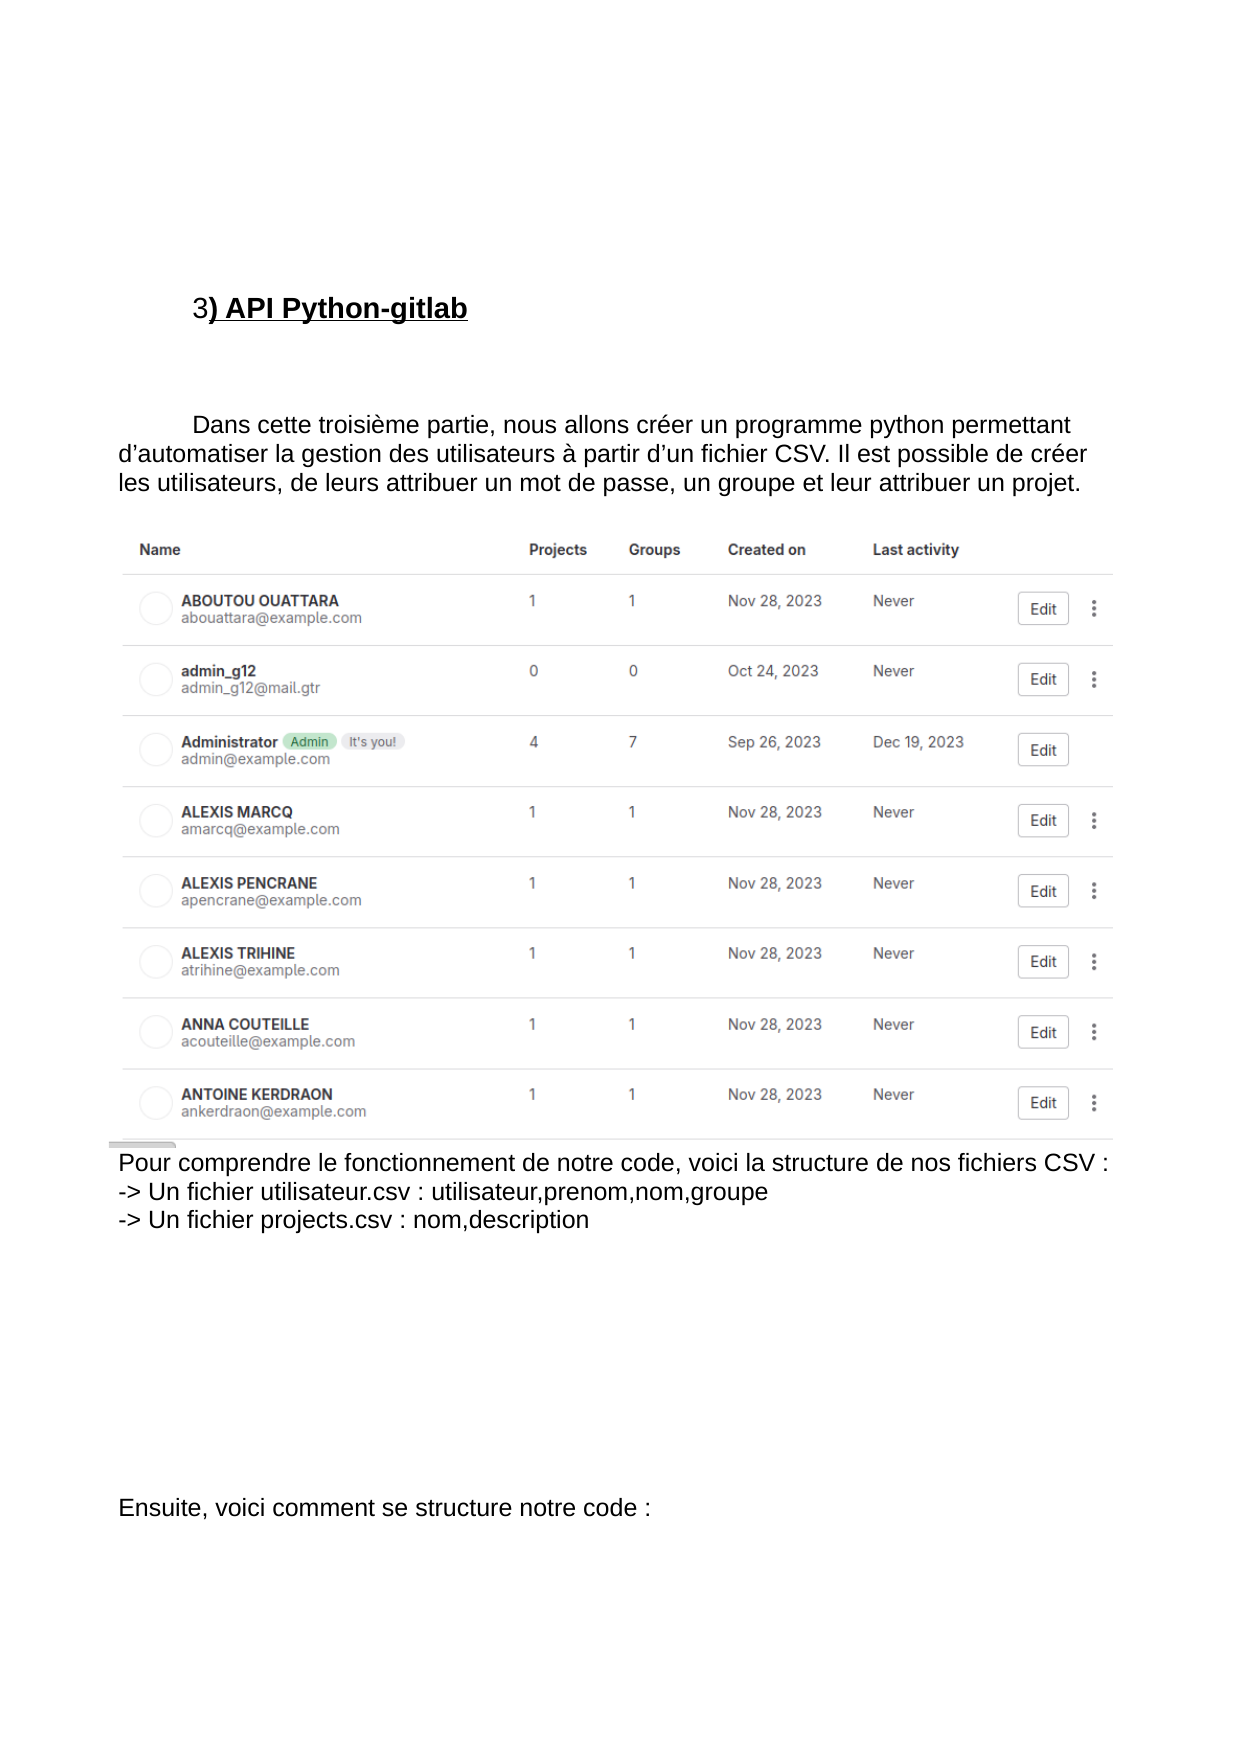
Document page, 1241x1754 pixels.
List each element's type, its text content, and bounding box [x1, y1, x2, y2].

text 3) API Python-gitlab [118, 291, 1122, 324]
text -> Un fichier utilisateur.csv : utilisateur,prenom,nom,groupe [118, 1177, 1122, 1205]
picture [108, 531, 1113, 1148]
text Ensuite, voici comment se structure notre code : [118, 1493, 1122, 1522]
text Dans cette troisième partie, nous allons créer un programme python permettant d’automatiser la gestion des utilisateurs à partir d’un fichier CSV. Il est possible de créer les utilisateurs, de leurs attribuer un mot de passe, un groupe et leur attribuer un projet. [118, 410, 1122, 497]
text Pour comprendre le fonctionnement de notre code, voici la structure de nos fichiers CSV : [118, 525, 1122, 1177]
text -> Un fichier projects.csv : nom,description [118, 1205, 1122, 1234]
